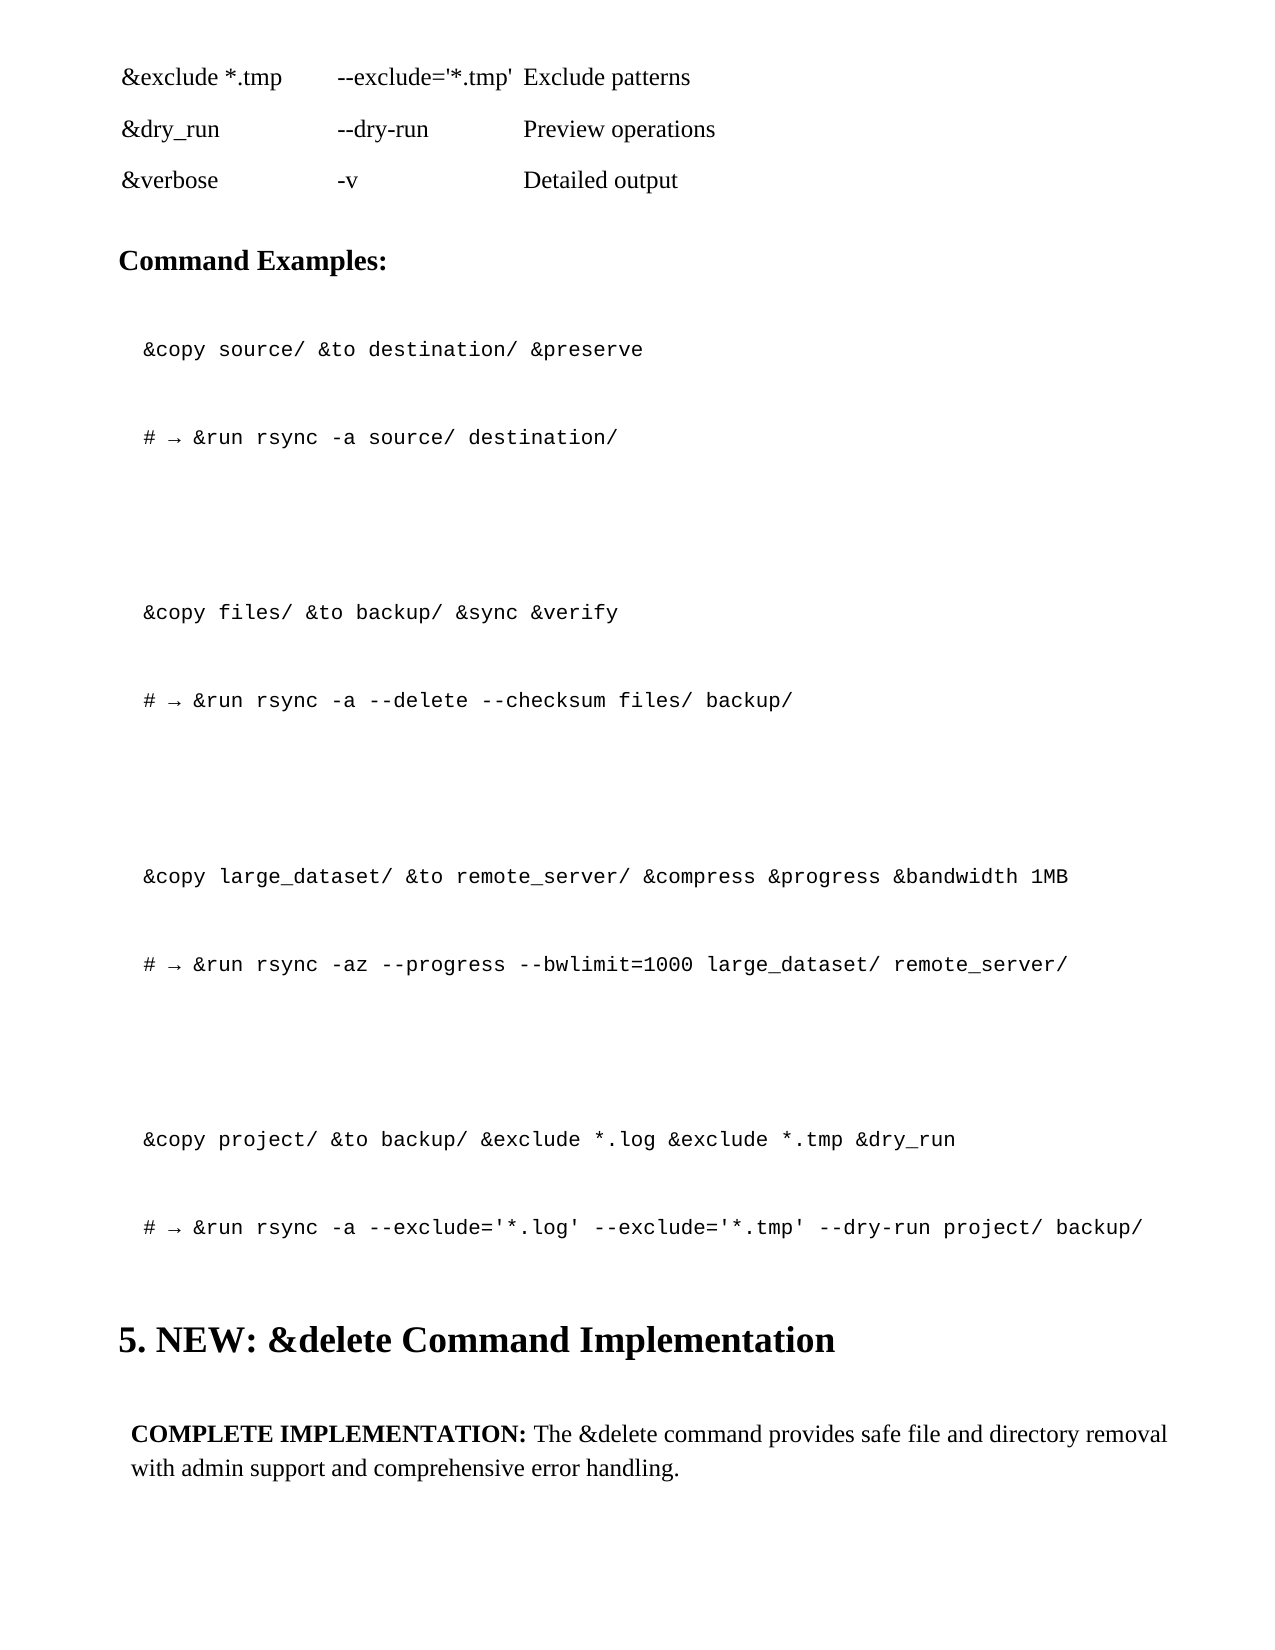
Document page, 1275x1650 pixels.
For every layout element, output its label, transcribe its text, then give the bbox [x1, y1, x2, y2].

table_cell &dry_run [118, 111, 334, 163]
table_cell &exclude *.tmp [118, 59, 334, 111]
text &copy large_dataset/ &to remote_server/ &compress &progress &bandwidth 1MB [143, 866, 1191, 889]
table_cell &verbose [118, 163, 334, 214]
text &copy project/ &to backup/ &exclude *.log &exclude *.tmp &dry_run [143, 1129, 1191, 1153]
table_cell Detailed output [520, 163, 1053, 214]
text # → &run rsync -a --exclude='*.log' --exclude='*.tmp' --dry-run project/ backup/ [143, 1217, 1191, 1241]
table_cell -v [334, 163, 520, 214]
text # → &run rsync -az --progress --bwlimit=1000 large_dataset/ remote_server/ [143, 953, 1191, 977]
text # → &run rsync -a source/ destination/ [143, 427, 1191, 450]
table_cell --exclude='*.tmp' [334, 59, 520, 111]
text COMPLETE IMPLEMENTATION: The &delete command provides safe file and directory removal with admin support and comprehensive error handling. [131, 1419, 1203, 1481]
table_cell Preview operations [520, 111, 1053, 163]
subtitle 5. NEW: &delete Command Implementation [118, 1317, 1216, 1360]
text &copy source/ &to destination/ &preserve [143, 339, 1191, 362]
subtitle Command Examples: [118, 243, 1216, 277]
text &copy files/ &to backup/ &sync &verify [143, 602, 1191, 626]
table_cell Exclude patterns [520, 59, 1053, 111]
table_cell --dry-run [334, 111, 520, 163]
text # → &run rsync -a --delete --checksum files/ backup/ [143, 690, 1191, 714]
